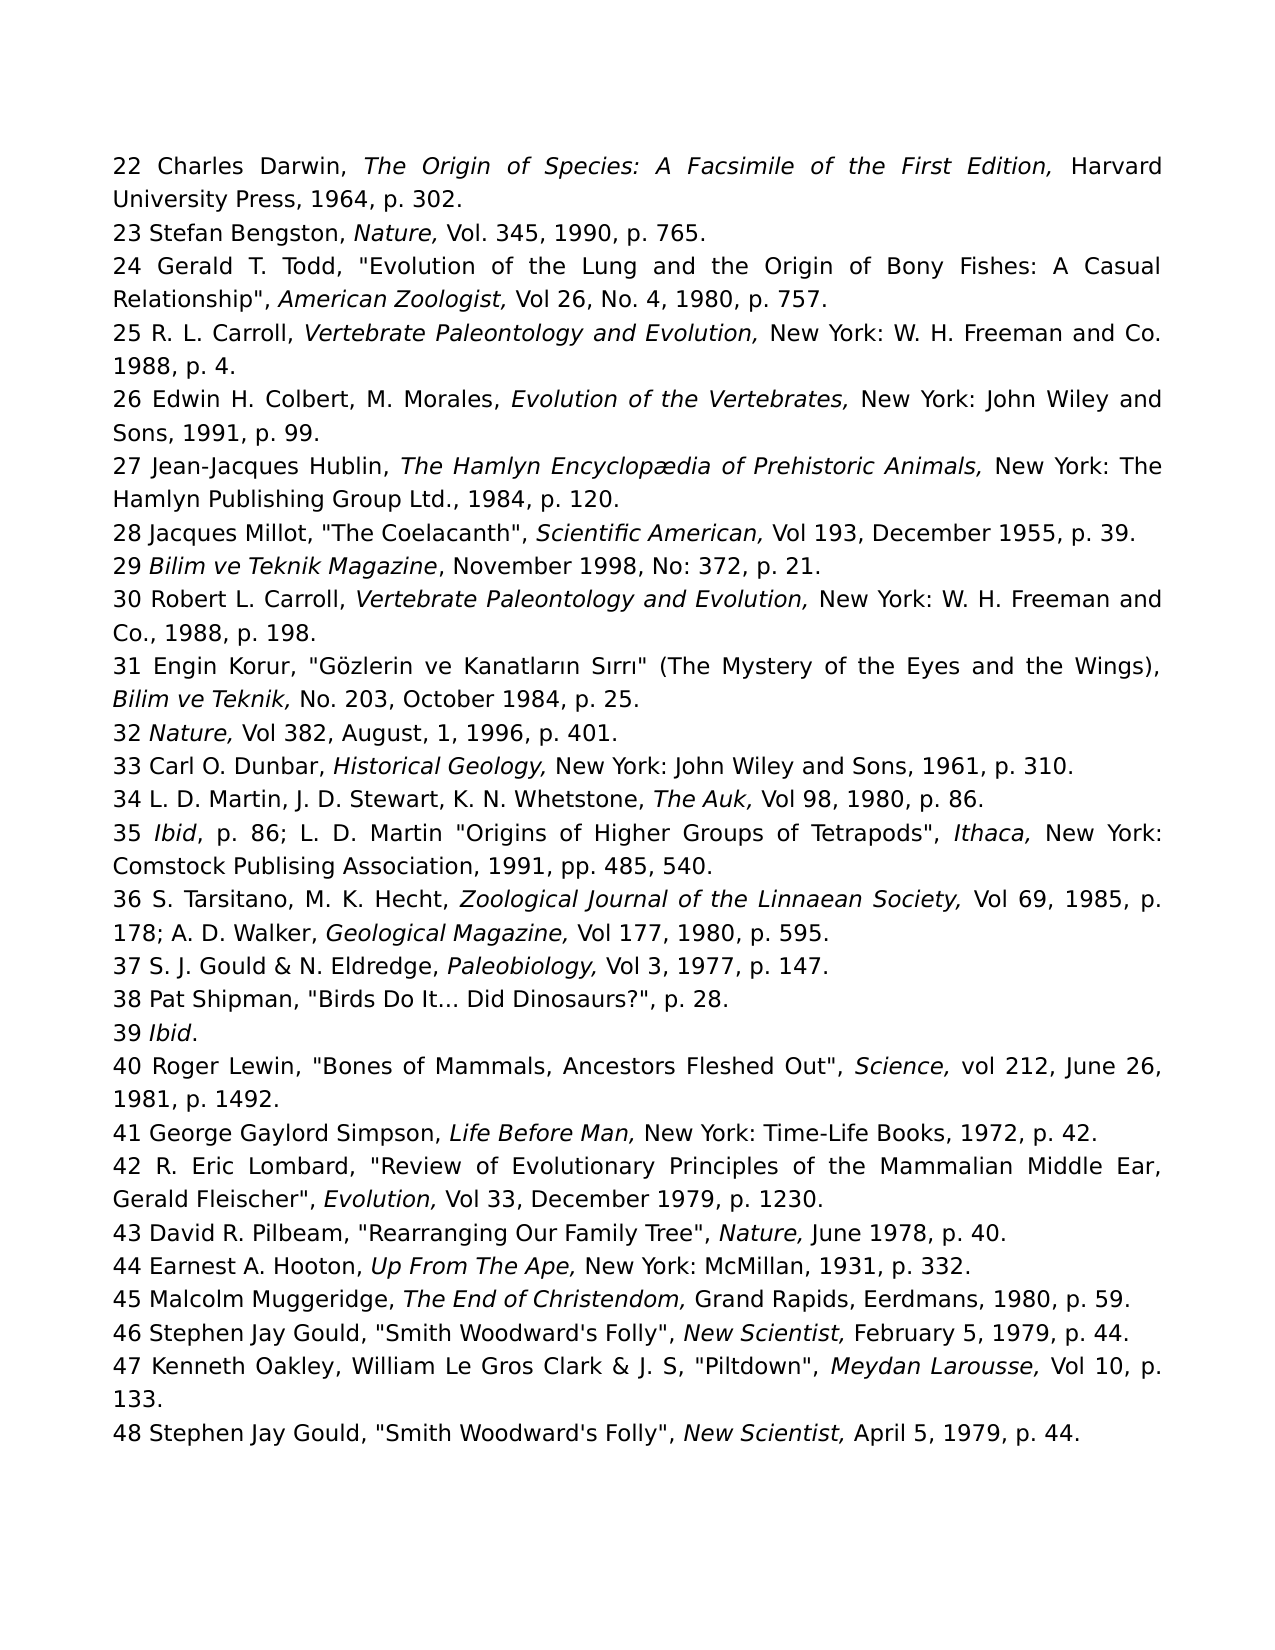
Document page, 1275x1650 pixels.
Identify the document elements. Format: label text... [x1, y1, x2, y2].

text 43 David R. Pilbeam, "Rearranging Our Family Tree", Nature, June 1978, p. 40. [112, 1214, 1162, 1248]
text 44 Earnest A. Hooton, Up From The Ape, New York: McMillan, 1931, p. 332. [112, 1248, 1162, 1281]
text 31 Engin Korur, "Gözlerin ve Kanatların Sırrı" (The Mystery of the Eyes and the Wings), Bilim ve Teknik, No. 203, October 1984, p. 25. [112, 648, 1162, 714]
text 42 R. Eric Lombard, "Review of Evolutionary Principles of the Mammalian Middle Ear, Gerald Fleischer", Evolution, Vol 33, December 1979, p. 1230. [112, 1148, 1162, 1214]
text 38 Pat Shipman, "Birds Do It... Did Dinosaurs?", p. 28. [112, 981, 1162, 1014]
text 39 Ibid. [112, 1014, 1162, 1048]
text 25 R. L. Carroll, Vertebrate Paleontology and Evolution, New York: W. H. Freeman and Co. 1988, p. 4. [112, 314, 1162, 381]
text 32 Nature, Vol 382, August, 1, 1996, p. 401. [112, 714, 1162, 748]
text 48 Stephen Jay Gould, "Smith Woodward's Folly", New Scientist, April 5, 1979, p. 44. [112, 1414, 1162, 1448]
text 28 Jacques Millot, "The Coelacanth", Scientific American, Vol 193, December 1955, p. 39. [112, 514, 1162, 548]
text 41 George Gaylord Simpson, Life Before Man, New York: Time-Life Books, 1972, p. 42. [112, 1114, 1162, 1148]
text 24 Gerald T. Todd, "Evolution of the Lung and the Origin of Bony Fishes: A Casual Relationship", American Zoologist, Vol 26, No. 4, 1980, p. 757. [112, 248, 1162, 314]
text 47 Kenneth Oakley, William Le Gros Clark & J. S, "Piltdown", Meydan Larousse, Vol 10, p. 133. [112, 1348, 1162, 1414]
text 26 Edwin H. Colbert, M. Morales, Evolution of the Vertebrates, New York: John Wiley and Sons, 1991, p. 99. [112, 381, 1162, 448]
text 27 Jean-Jacques Hublin, The Hamlyn Encyclopædia of Prehistoric Animals, New York: The Hamlyn Publishing Group Ltd., 1984, p. 120. [112, 448, 1162, 514]
text 40 Roger Lewin, "Bones of Mammals, Ancestors Fleshed Out", Science, vol 212, June 26, 1981, p. 1492. [112, 1048, 1162, 1114]
text 35 Ibid, p. 86; L. D. Martin "Origins of Higher Groups of Tetrapods", Ithaca, New York: Comstock Publising Association, 1991, pp. 485, 540. [112, 814, 1162, 881]
text 45 Malcolm Muggeridge, The End of Christendom, Grand Rapids, Eerdmans, 1980, p. 59. [112, 1281, 1162, 1314]
text 37 S. J. Gould & N. Eldredge, Paleobiology, Vol 3, 1977, p. 147. [112, 948, 1162, 981]
text 34 L. D. Martin, J. D. Stewart, K. N. Whetstone, The Auk, Vol 98, 1980, p. 86. [112, 781, 1162, 814]
text 46 Stephen Jay Gould, "Smith Woodward's Folly", New Scientist, February 5, 1979, p. 44. [112, 1314, 1162, 1348]
text 22 Charles Darwin, The Origin of Species: A Facsimile of the First Edition, Harvard University Press, 1964, p. 302. [112, 148, 1162, 214]
text 30 Robert L. Carroll, Vertebrate Paleontology and Evolution, New York: W. H. Freeman and Co., 1988, p. 198. [112, 581, 1162, 648]
text 33 Carl O. Dunbar, Historical Geology, New York: John Wiley and Sons, 1961, p. 310. [112, 748, 1162, 781]
text 36 S. Tarsitano, M. K. Hecht, Zoological Journal of the Linnaean Society, Vol 69, 1985, p. 178; A. D. Walker, Geological Magazine, Vol 177, 1980, p. 595. [112, 881, 1162, 948]
text 29 Bilim ve Teknik Magazine, November 1998, No: 372, p. 21. [112, 548, 1162, 581]
text 23 Stefan Bengston, Nature, Vol. 345, 1990, p. 765. [112, 214, 1162, 248]
